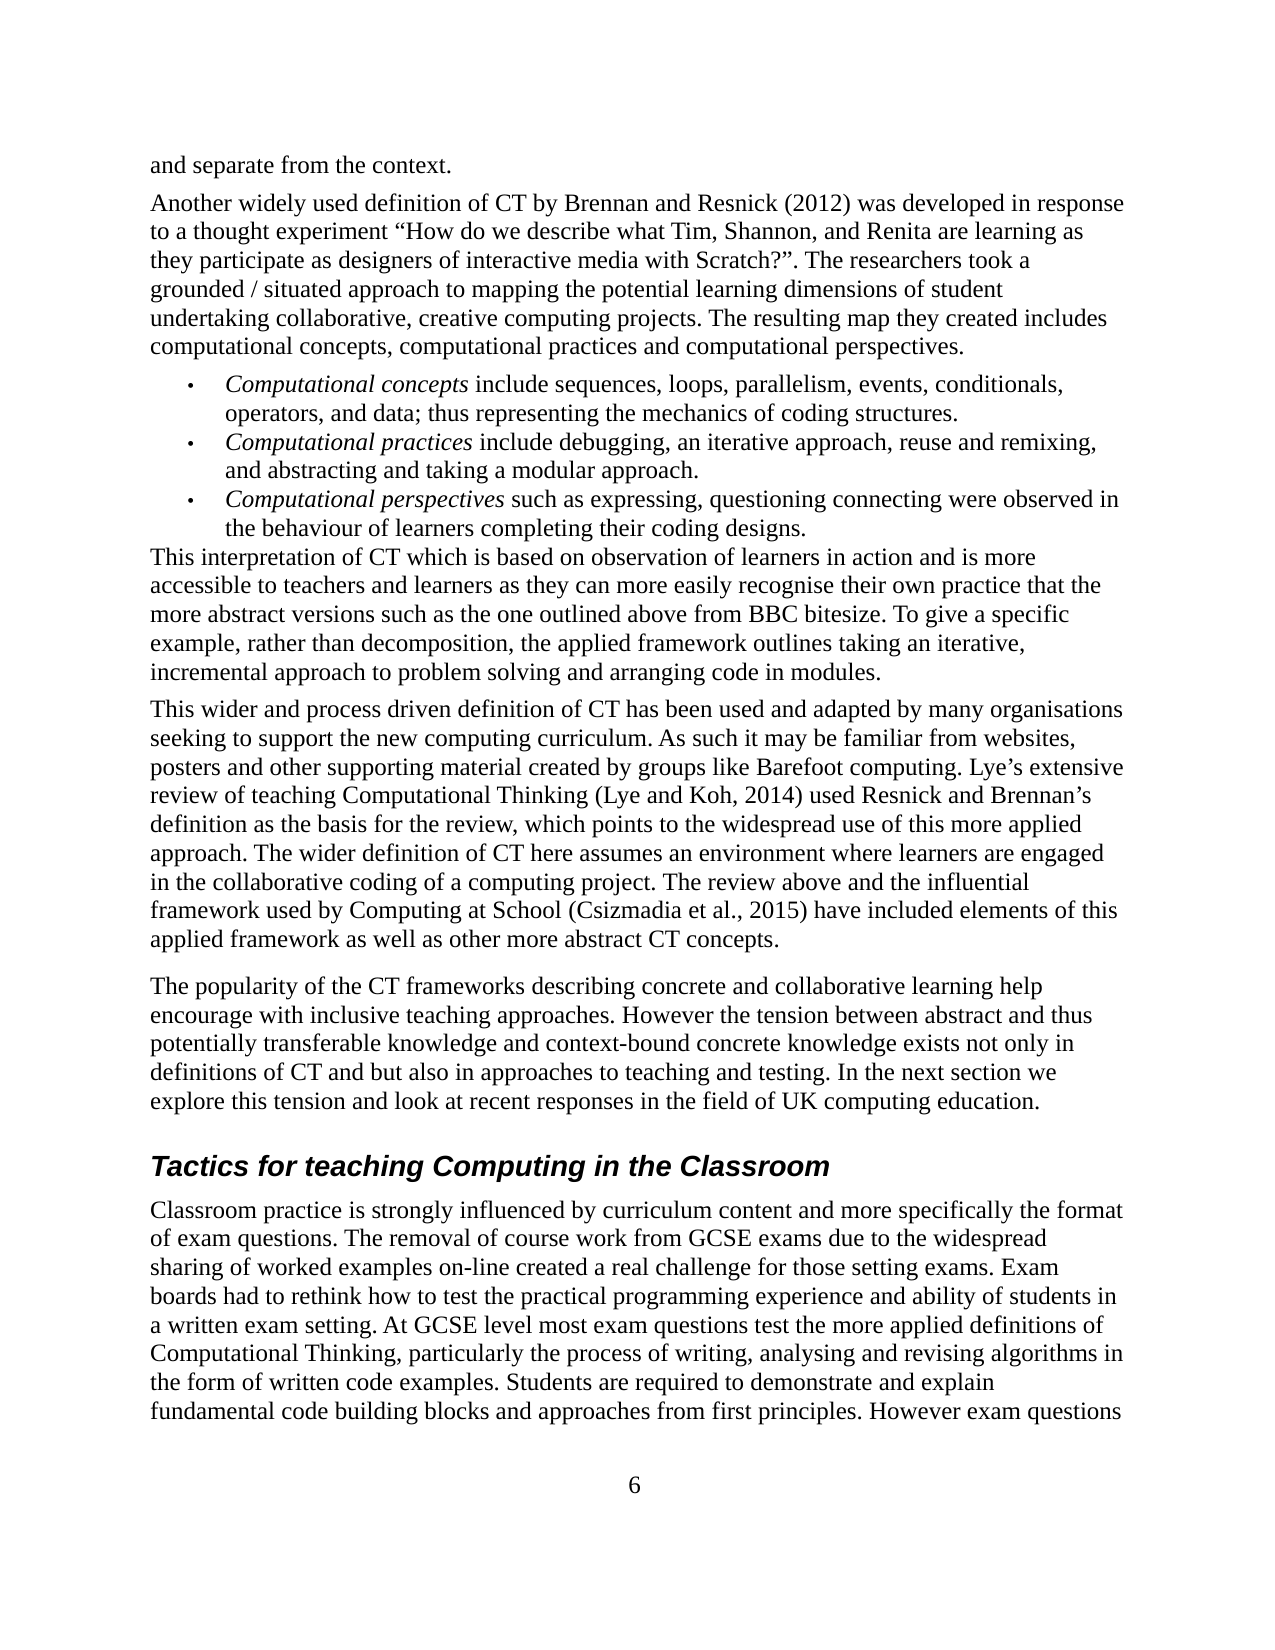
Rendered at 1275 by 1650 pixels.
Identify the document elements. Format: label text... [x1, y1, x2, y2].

text and separate from the context. [150, 150, 1125, 179]
text The popularity of the CT frameworks describing concrete and collaborative learning help encourage with inclusive teaching approaches. However the tension between abstract and thus potentially transferable knowledge and context-bound concrete knowledge exists not only in definitions of CT and but also in approaches to teaching and testing. In the next section we explore this tension and look at recent responses in the field of UK computing education. [150, 971, 1125, 1115]
list Computational concepts include sequences, loops, parallelism, events, conditionals, operators, and data; thus representing the mechanics of coding structures. [187, 369, 1125, 427]
text Another widely used definition of CT by Brennan and Resnick (2012) was developed in response to a thought experiment “How do we describe what Tim, Shannon, and Renita are learning as they participate as designers of interactive media with Scratch?”. The researchers took a grounded / situated approach to mapping the potential learning dimensions of student undertaking collaborative, creative computing projects. The resulting map they created includes computational concepts, computational practices and computational perspectives. [150, 188, 1125, 360]
subtitle Tactics for teaching Computing in the Classroom [150, 1149, 1125, 1182]
text This wider and process driven definition of CT has been used and adapted by many organisations seeking to support the new computing curriculum. As such it may be familiar from websites, posters and other supporting material created by groups like Barefoot computing. Lye’s extensive review of teaching Computational Thinking (Lye and Koh, 2014) used Resnick and Brennan’s definition as the basis for the review, which points to the widespread use of this more applied approach. The wider definition of CT here assumes an environment where learners are engaged in the collaborative coding of a computing project. The review above and the influential framework used by Computing at School (Csizmadia et al., 2015) have included elements of this applied framework as well as other more abstract CT concepts. [150, 694, 1125, 953]
text This interpretation of CT which is based on observation of learners in action and is more accessible to teachers and learners as they can more easily recognise their own practice that the more abstract versions such as the one outlined above from BBC bitesize. To give a specific example, rather than decomposition, the applied framework outlines taking an iterative, incremental approach to problem solving and arranging code in modules. [150, 542, 1125, 685]
list Computational perspectives such as expressing, questioning connecting were observed in the behaviour of learners completing their coding designs. [187, 484, 1125, 542]
list Computational practices include debugging, an iterative approach, reuse and remixing, and abstracting and taking a modular approach. [187, 427, 1125, 484]
text Classroom practice is strongly influenced by curriculum content and more specifically the format of exam questions. The removal of course work from GCSE exams due to the widespread sharing of worked examples on-line created a real challenge for those setting exams. Exam boards had to rethink how to test the practical programming experience and ability of students in a written exam setting. At GCSE level most exam questions test the more applied definitions of Computational Thinking, particularly the process of writing, analysing and revising algorithms in the form of written code examples. Students are required to demonstrate and explain fundamental code building blocks and approaches from first principles. However exam questions [150, 1195, 1125, 1425]
